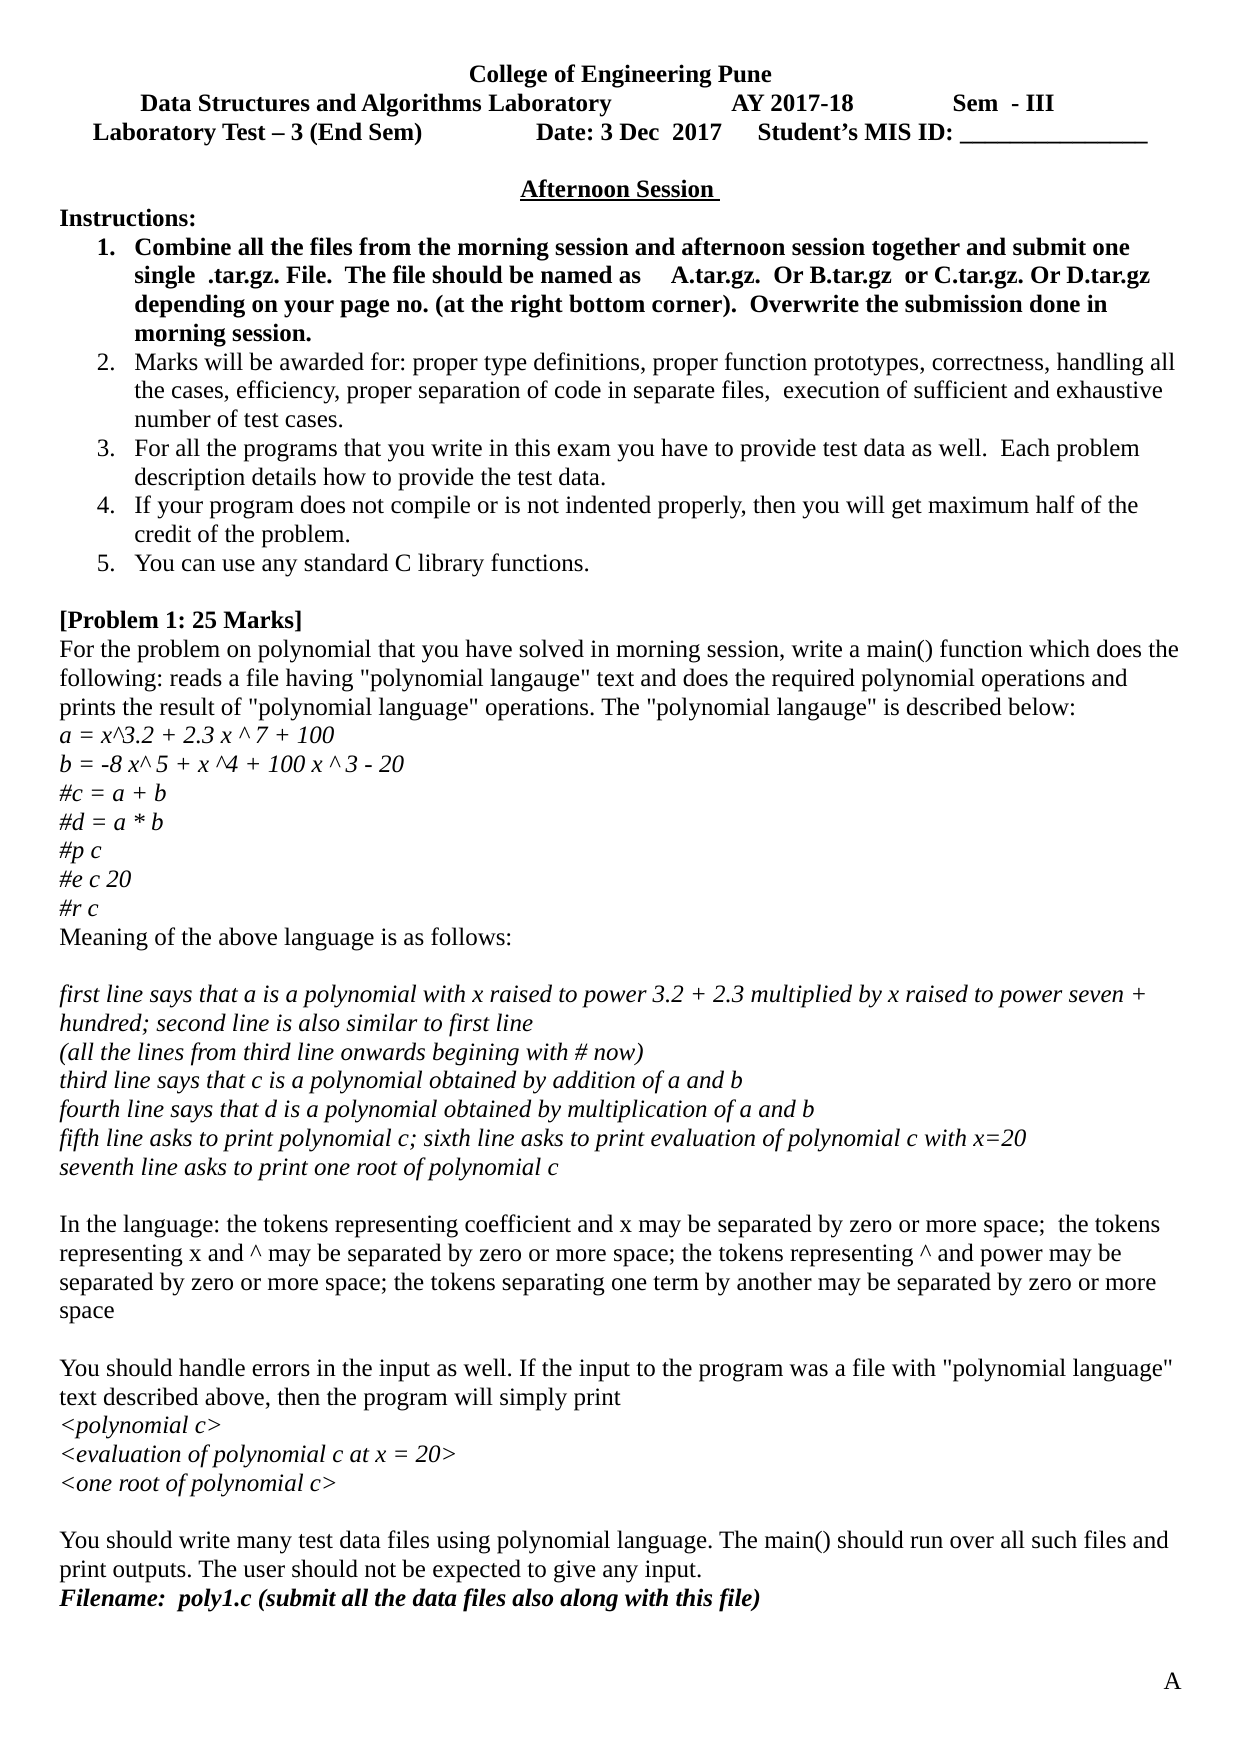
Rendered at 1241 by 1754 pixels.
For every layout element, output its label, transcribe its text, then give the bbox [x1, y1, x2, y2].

text <evaluation of polynomial c at x = 20> [59, 1439, 1181, 1468]
text #r c [59, 893, 1181, 922]
text Afternoon Session [59, 174, 1181, 203]
text #c = a + b [59, 778, 1181, 807]
text seventh line asks to print one root of polynomial c [59, 1152, 1181, 1180]
text first line says that a is a polynomial with x raised to power 3.2 + 2.3 multiplied by x raised to power seven + hundred; second line is also similar to first line [59, 979, 1181, 1037]
list If your program does not compile or is not indented properly, then you will get maximum half of the credit of the problem. [97, 490, 1181, 548]
list Marks will be awarded for: proper type definitions, proper function prototypes, correctness, handling all the cases, efficiency, proper separation of code in separate files, execution of sufficient and exhaustive number of test cases. [97, 347, 1181, 433]
text a = x^3.2 + 2.3 x ^ 7 + 100 [59, 720, 1181, 749]
text Meaning of the above language is as follows: [59, 922, 1181, 950]
text [Problem 1: 25 Marks] [59, 605, 1181, 634]
text fifth line asks to print polynomial c; sixth line asks to print evaluation of polynomial c with x=20 [59, 1123, 1181, 1152]
text fourth line says that d is a polynomial obtained by multiplication of a and b [59, 1094, 1181, 1123]
text third line says that c is a polynomial obtained by addition of a and b [59, 1065, 1181, 1094]
text You should write many test data files using polynomial language. The main() should run over all such files and print outputs. The user should not be expected to give any input. [59, 1525, 1181, 1583]
text b = -8 x^ 5 + x ^4 + 100 x ^ 3 - 20 [59, 749, 1181, 778]
list Combine all the files from the morning session and afternoon session together and submit one single .tar.gz. File. The file should be named as A.tar.gz. Or B.tar.gz or C.tar.gz. Or D.tar.gz depending on your page no. (at the right bottom corner). Overwrite the submission done in morning session. [97, 232, 1181, 347]
text Laboratory Test – 3 (End Sem) Date: 3 Dec 2017 Student’s MIS ID: _______________ [59, 117, 1181, 145]
list For all the programs that you write in this exam you have to provide test data as well. Each problem description details how to provide the test data. [97, 433, 1181, 490]
text For the problem on polynomial that you have solved in morning session, write a main() function which does the following: reads a file having "polynomial langauge" text and does the required polynomial operations and prints the result of "polynomial language" operations. The "polynomial langauge" is described below: [59, 634, 1181, 720]
text #p c [59, 835, 1181, 864]
text In the language: the tokens representing coefficient and x may be separated by zero or more space; the tokens representing x and ^ may be separated by zero or more space; the tokens representing ^ and power may be separated by zero or more space; the tokens separating one term by another may be separated by zero or more space [59, 1209, 1181, 1324]
text College of Engineering Pune [59, 59, 1181, 88]
text Data Structures and Algorithms Laboratory AY 2017-18 Sem - III [59, 88, 1181, 117]
text <polynomial c> [59, 1410, 1181, 1439]
text #d = a * b [59, 807, 1181, 835]
text Instructions: [59, 203, 1181, 232]
text <one root of polynomial c> [59, 1468, 1181, 1497]
text Filename: poly1.c (submit all the data files also along with this file) [59, 1583, 1181, 1612]
list You can use any standard C library functions. [97, 548, 1181, 577]
text (all the lines from third line onwards begining with # now) [59, 1037, 1181, 1065]
text You should handle errors in the input as well. If the input to the program was a file with "polynomial language" text described above, then the program will simply print [59, 1353, 1181, 1410]
text #e c 20 [59, 864, 1181, 893]
